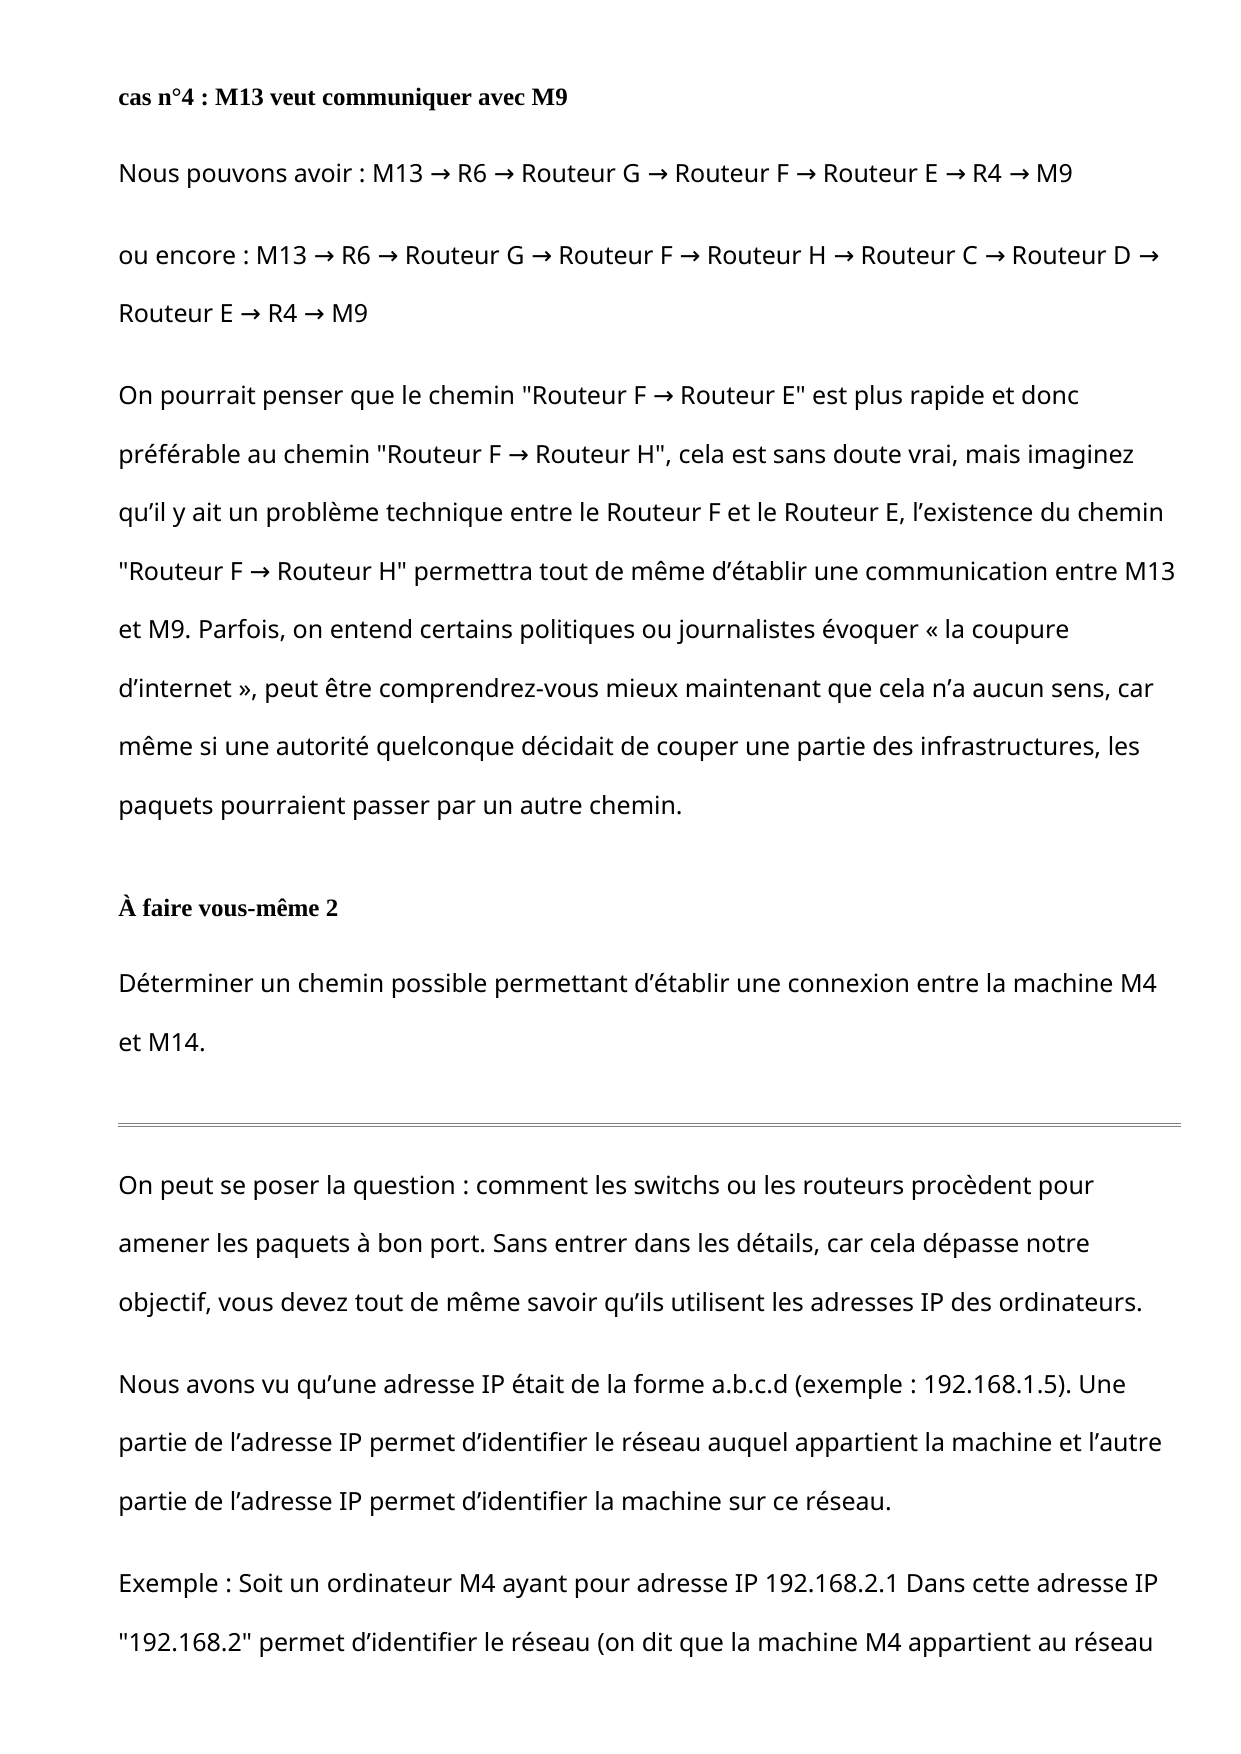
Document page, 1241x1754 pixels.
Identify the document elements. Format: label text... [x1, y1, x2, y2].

subtitle À faire vous-même 2 [118, 893, 1181, 922]
text On pourrait penser que le chemin "Routeur F → Routeur E" est plus rapide et donc préférable au chemin "Routeur F → Routeur H", cela est sans doute vrai, mais imaginez qu’il y ait un problème technique entre le Routeur F et le Routeur E, l’existence du chemin "Routeur F → Routeur H" permettra tout de même d’établir une communication entre M13 et M9. Parfois, on entend certains politiques ou journalistes évoquer « la coupure d’internet », peut être comprendrez-vous mieux maintenant que cela n’a aucun sens, car même si une autorité quelconque décidait de couper une partie des infrastructures, les paquets pourraient passer par un autre chemin. [118, 378, 1181, 822]
text ou encore : M13 → R6 → Routeur G → Routeur F → Routeur H → Routeur C → Routeur D → Routeur E → R4 → M9 [118, 237, 1181, 330]
text Exemple : Soit un ordinateur M4 ayant pour adresse IP 192.168.2.1 Dans cette adresse IP "192.168.2" permet d’identifier le réseau (on dit que la machine M4 appartient au réseau [118, 1566, 1181, 1658]
text Nous avons vu qu’une adresse IP était de la forme a.b.c.d (exemple : 192.168.1.5). Une partie de l’adresse IP permet d’identifier le réseau auquel appartient la machine et l’autre partie de l’adresse IP permet d’identifier la machine sur ce réseau. [118, 1367, 1181, 1518]
text Déterminer un chemin possible permettant d’établir une connexion entre la machine M4 et M14. [118, 966, 1181, 1058]
text On peut se poser la question : comment les switchs ou les routeurs procèdent pour amener les paquets à bon port. Sans entrer dans les détails, car cela dépasse notre objectif, vous devez tout de même savoir qu’ils utilisent les adresses IP des ordinateurs. [118, 1167, 1181, 1319]
text Nous pouvons avoir : M13 → R6 → Routeur G → Routeur F → Routeur E → R4 → M9 [118, 155, 1181, 189]
subtitle cas n°4 : M13 veut communiquer avec M9 [118, 82, 1181, 111]
